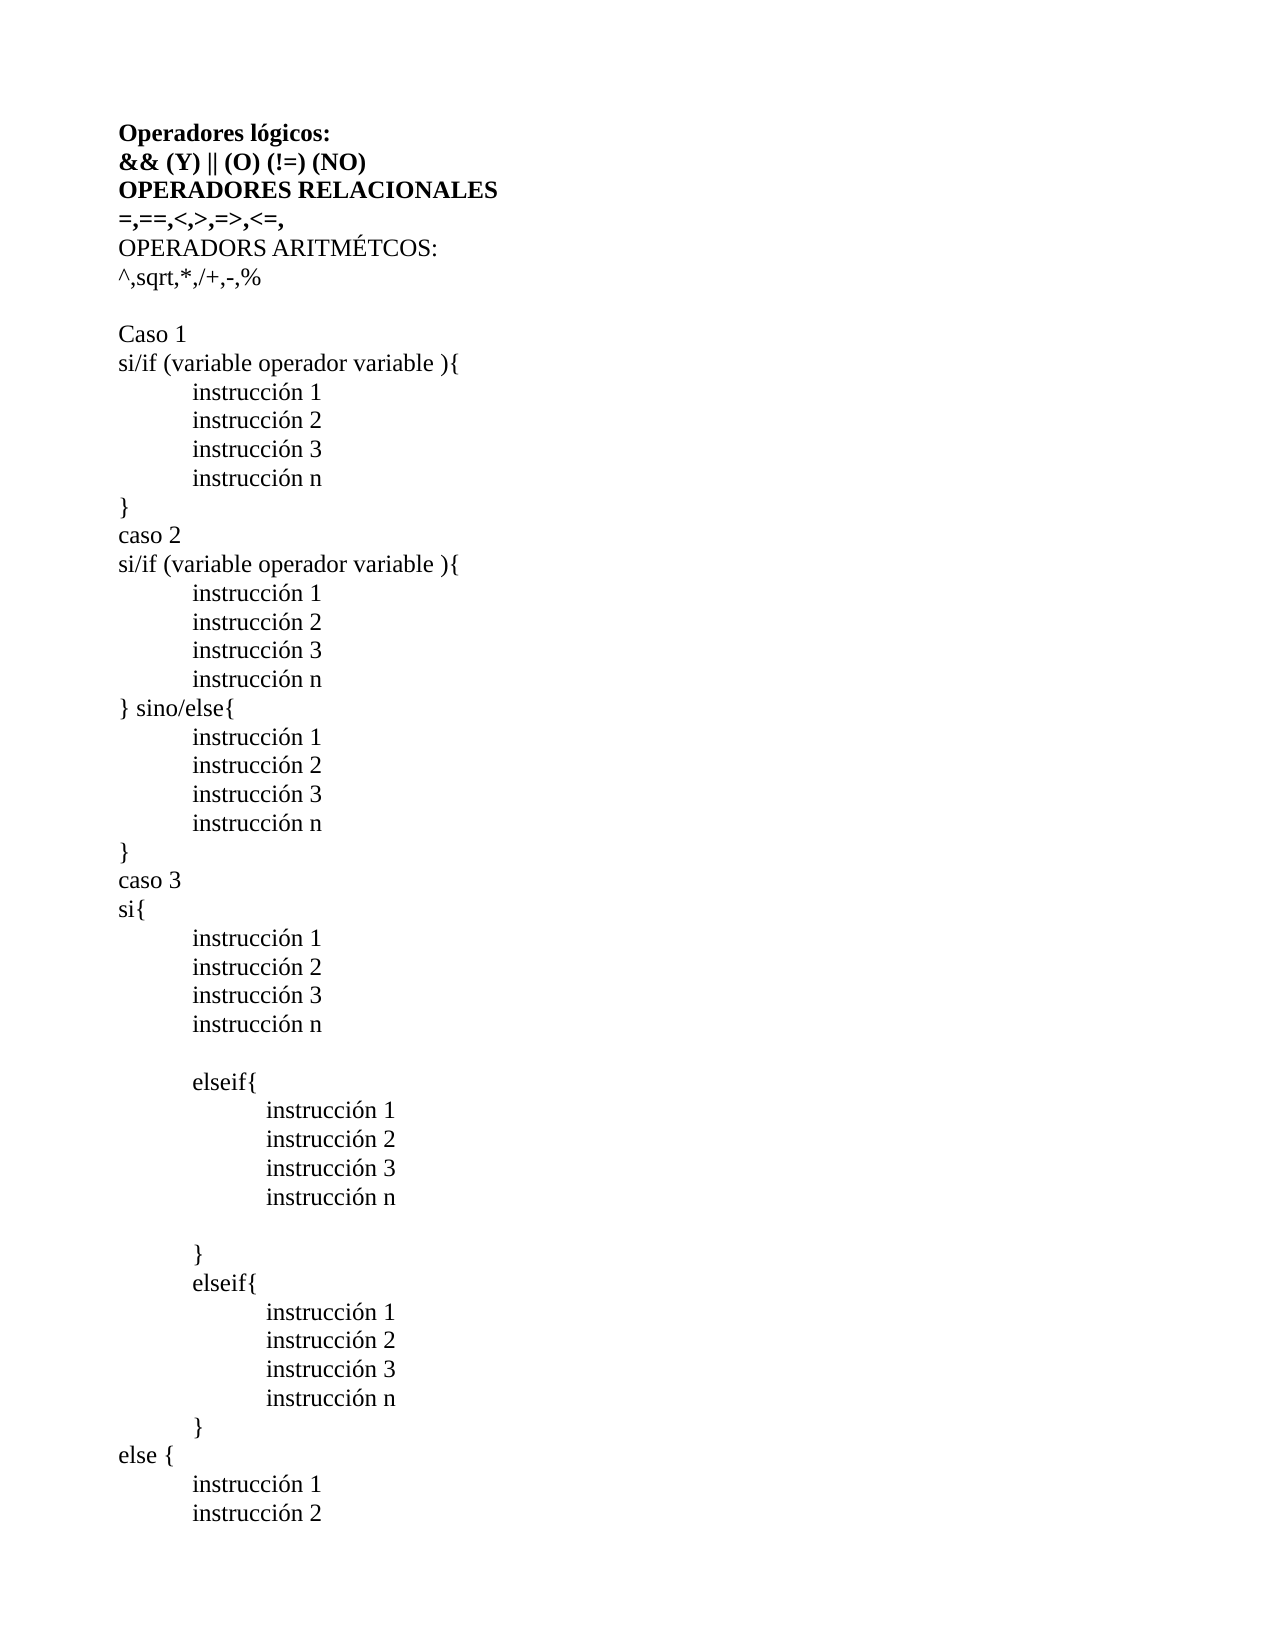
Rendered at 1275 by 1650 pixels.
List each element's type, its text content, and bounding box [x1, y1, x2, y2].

text si/if (variable operador variable ){ [118, 549, 1157, 578]
text instrucción 1 [118, 1469, 1157, 1498]
text instrucción 3 [118, 1153, 1157, 1182]
text } sino/else{ [118, 693, 1157, 722]
text elseif{ [118, 1067, 1157, 1096]
text instrucción 1 [118, 578, 1157, 607]
text instrucción 1 [118, 923, 1157, 952]
text instrucción n [118, 1182, 1157, 1211]
text Operadores lógicos: [118, 118, 1157, 147]
text instrucción 2 [118, 1326, 1157, 1354]
text instrucción 2 [118, 406, 1157, 434]
text instrucción 1 [118, 1096, 1157, 1124]
text instrucción n [118, 664, 1157, 693]
text elseif{ [118, 1268, 1157, 1297]
text instrucción 1 [118, 722, 1157, 751]
text } [118, 1412, 1157, 1441]
text OPERADORS ARITMÉTCOS: [118, 233, 1157, 262]
text =,==,<,>,=>,<=, [118, 204, 1157, 233]
text instrucción 3 [118, 981, 1157, 1009]
text instrucción 2 [118, 607, 1157, 636]
text instrucción 2 [118, 1498, 1157, 1527]
text instrucción 3 [118, 434, 1157, 463]
text instrucción 2 [118, 1124, 1157, 1153]
text } [118, 1239, 1157, 1268]
text Caso 1 [118, 319, 1157, 348]
text caso 3 [118, 866, 1157, 894]
text && (Y) || (O) (!=) (NO) [118, 147, 1157, 176]
text else { [118, 1441, 1157, 1469]
text instrucción 1 [118, 377, 1157, 406]
text instrucción 2 [118, 751, 1157, 779]
text instrucción 3 [118, 779, 1157, 808]
text instrucción n [118, 1383, 1157, 1412]
text si{ [118, 894, 1157, 923]
text caso 2 [118, 521, 1157, 549]
text instrucción 3 [118, 636, 1157, 664]
text instrucción n [118, 1009, 1157, 1038]
text OPERADORES RELACIONALES [118, 176, 1157, 204]
text instrucción n [118, 463, 1157, 492]
text instrucción n [118, 808, 1157, 837]
text si/if (variable operador variable ){ [118, 348, 1157, 377]
text ^,sqrt,*,/+,-,% [118, 262, 1157, 291]
text instrucción 2 [118, 952, 1157, 981]
text } [118, 837, 1157, 866]
text instrucción 1 [118, 1297, 1157, 1326]
text instrucción 3 [118, 1354, 1157, 1383]
text } [118, 492, 1157, 521]
